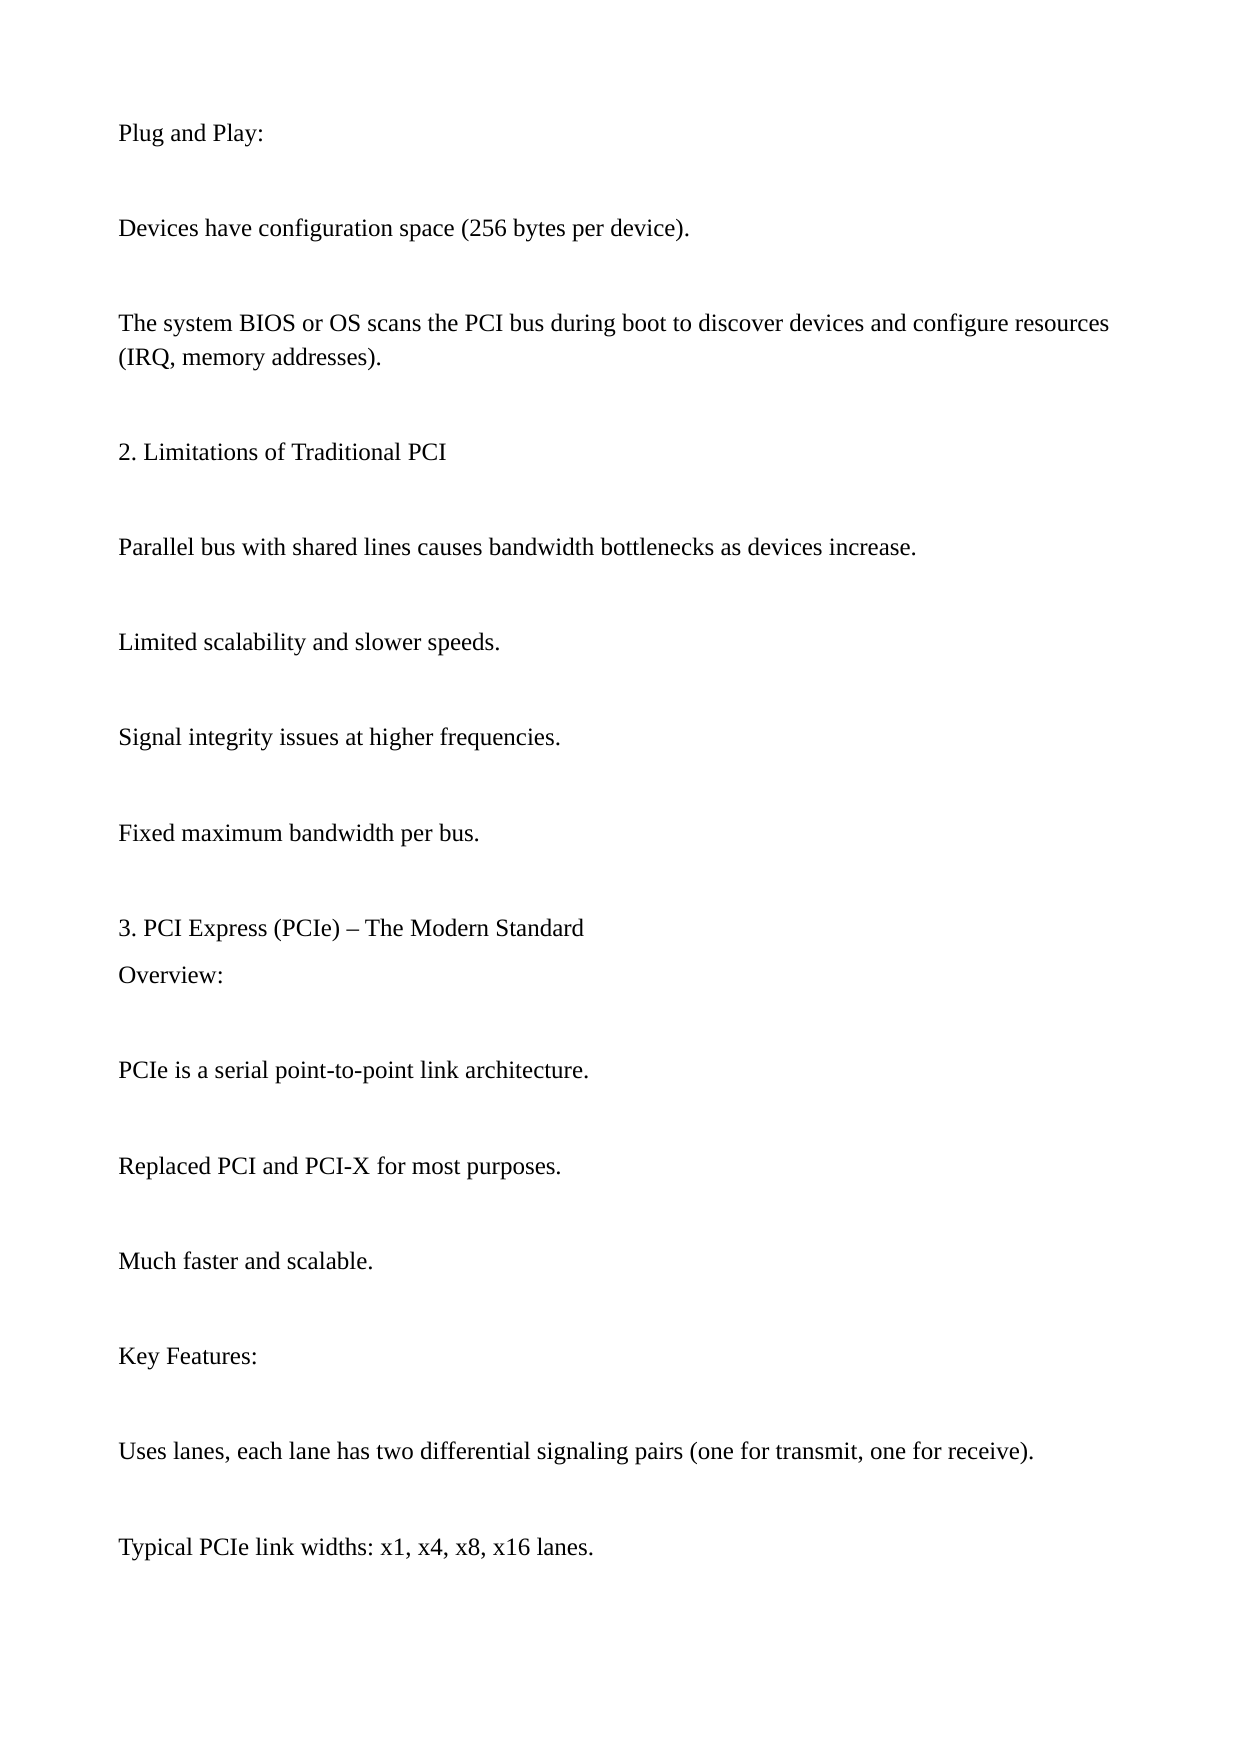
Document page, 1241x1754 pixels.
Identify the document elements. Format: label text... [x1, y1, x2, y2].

text Plug and Play: [118, 118, 1122, 147]
text Signal integrity issues at higher frequencies. [118, 722, 1122, 751]
text 3. PCI Express (PCIe) – The Modern Standard [118, 913, 1122, 942]
text Limited scalability and slower speeds. [118, 627, 1122, 656]
text 2. Limitations of Traditional PCI [118, 437, 1122, 466]
text Much faster and scalable. [118, 1246, 1122, 1275]
text Uses lanes, each lane has two differential signaling pairs (one for transmit, one for receive). [118, 1436, 1122, 1465]
text PCIe is a serial point-to-point link architecture. [118, 1056, 1122, 1084]
text Key Features: [118, 1341, 1122, 1370]
text Devices have configuration space (256 bytes per device). [118, 213, 1122, 242]
text Fixed maximum bandwidth per bus. [118, 818, 1122, 846]
text Overview: [118, 960, 1122, 989]
text Parallel bus with shared lines causes bandwidth bottlenecks as devices increase. [118, 532, 1122, 561]
text The system BIOS or OS scans the PCI bus during boot to discover devices and configure resources (IRQ, memory addresses). [118, 308, 1122, 370]
text Replaced PCI and PCI-X for most purposes. [118, 1151, 1122, 1179]
text Typical PCIe link widths: x1, x4, x8, x16 lanes. [118, 1532, 1122, 1560]
